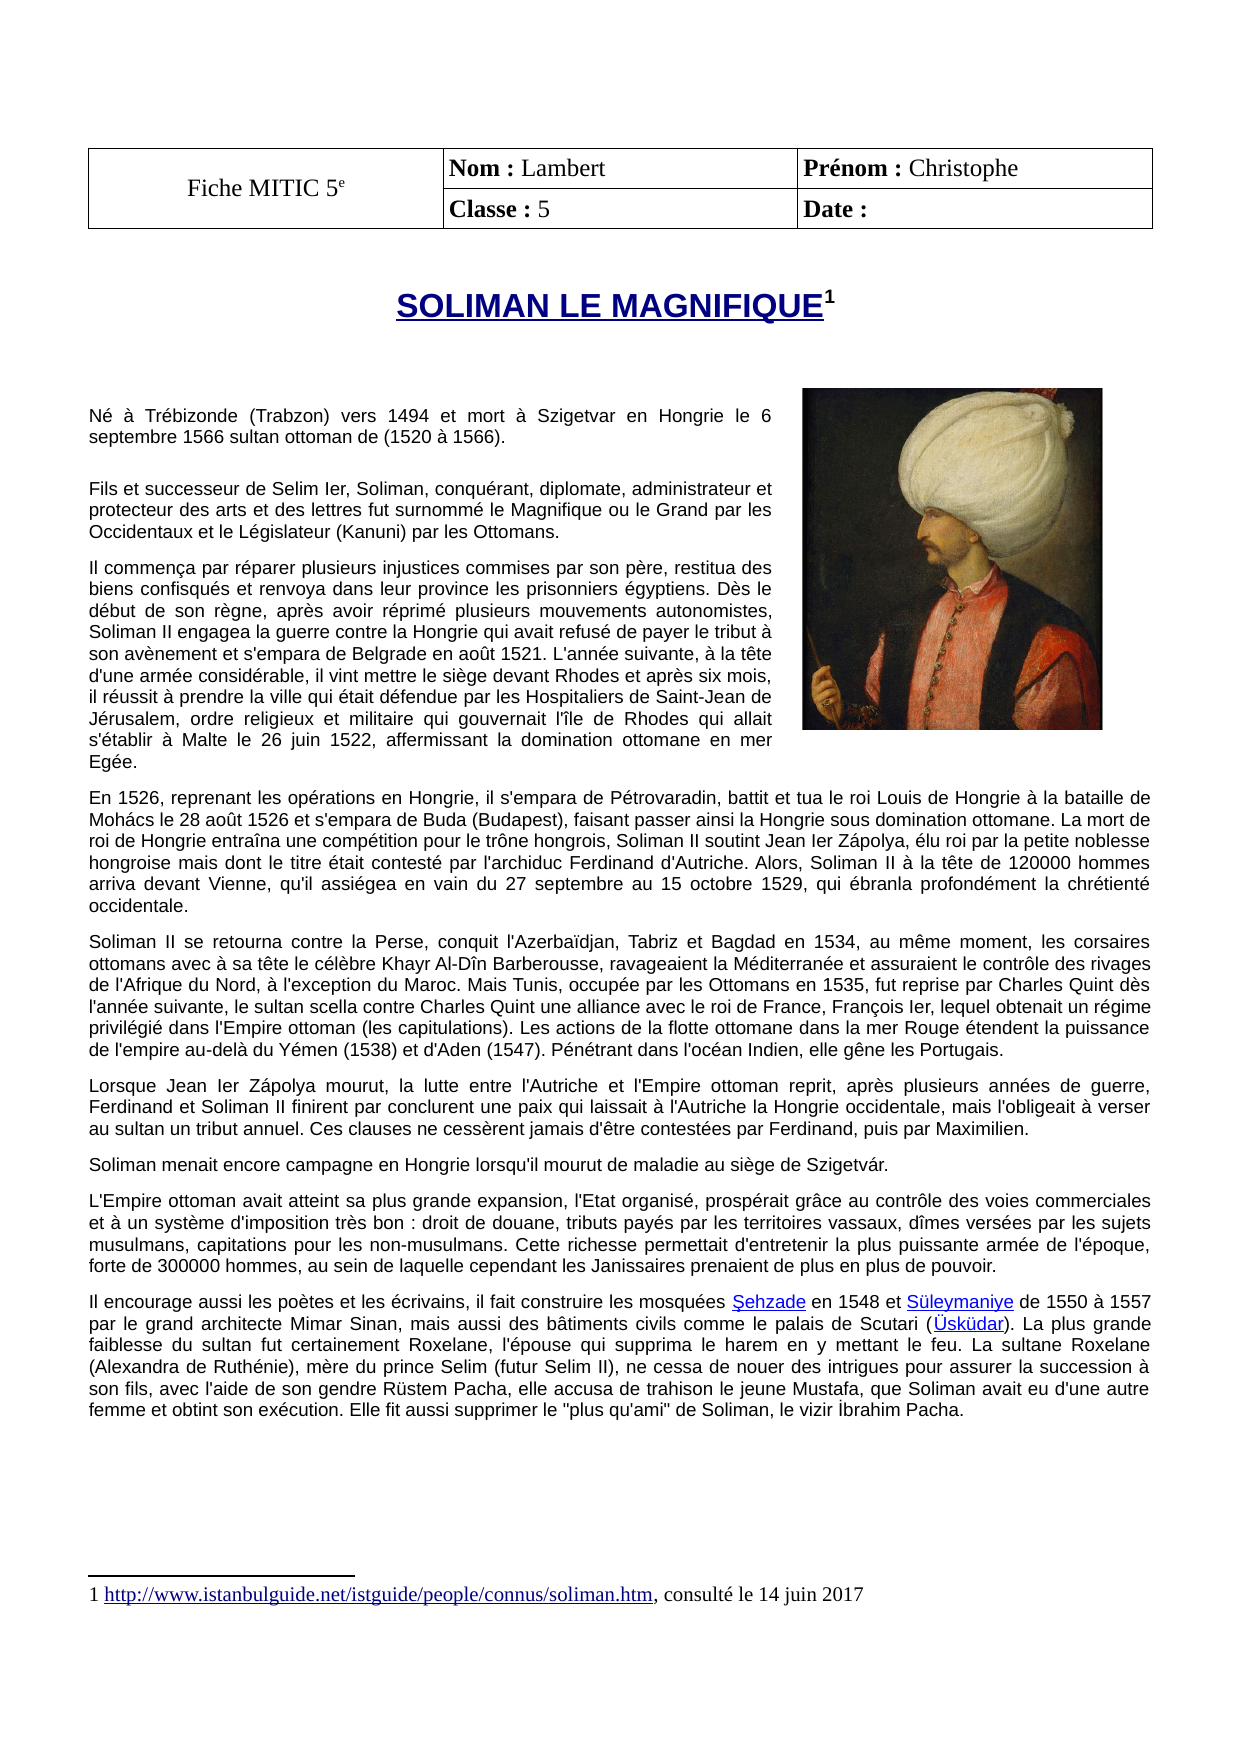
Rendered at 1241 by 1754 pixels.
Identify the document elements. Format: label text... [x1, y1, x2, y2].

table_cell Date : [798, 189, 1152, 228]
text SOLIMAN LE MAGNIFIQUE [88, 286, 1152, 324]
text Soliman menait encore campagne en Hongrie lorsqu'il mourut de maladie au siège de Szigetvár. [88, 1154, 1152, 1176]
text Né à Trébizonde (Trabzon) vers 1494 et mort à Szigetvar en Hongrie le 6 septembre 1566 sultan ottoman de (1520 à 1566). [88, 405, 802, 448]
text http://www.istanbulguide.net/istguide/people/connus/soliman.htm, consulté le 14 juin 2017 [88, 1582, 1152, 1606]
table_header Nom : Lambert [444, 149, 797, 188]
table_header Fiche MITIC 5e [89, 149, 443, 228]
text L'Empire ottoman avait atteint sa plus grande expansion, l'Etat organisé, prospérait grâce au contrôle des voies commerciales et à un système d'imposition très bon : droit de douane, tributs payés par les territoires vassaux, dîmes versées par les sujets musulmans, capitations pour les non-musulmans. Cette richesse permettait d'entretenir la plus puissante armée de l'époque, forte de 300000 hommes, au sein de laquelle cependant les Janissaires prenaient de plus en plus de pouvoir. [88, 1190, 1152, 1276]
picture [802, 388, 1103, 730]
text Il commença par réparer plusieurs injustices commises par son père, restitua des biens confisqués et renvoya dans leur province les prisonniers égyptiens. Dès le début de son règne, après avoir réprimé plusieurs mouvements autonomistes, Soliman II engagea la guerre contre la Hongrie qui avait refusé de payer le tribut à son avènement et s'empara de Belgrade en août 1521. L'année suivante, à la tête d'une armée considérable, il vint mettre le siège devant Rhodes et après six mois, il réussit à prendre la ville qui était défendue par les Hospitaliers de Saint-Jean de Jérusalem, ordre religieux et militaire qui gouvernait l'île de Rhodes qui allait s'établir à Malte le 26 juin 1522, affermissant la domination ottomane en mer Egée. [88, 557, 1152, 772]
text Soliman II se retourna contre la Perse, conquit l'Azerbaïdjan, Tabriz et Bagdad en 1534, au même moment, les corsaires ottomans avec à sa tête le célèbre Khayr Al-Dîn Barberousse, ravageaient la Méditerranée et assuraient le contrôle des rivages de l'Afrique du Nord, à l'exception du Maroc. Mais Tunis, occupée par les Ottomans en 1535, fut reprise par Charles Quint dès l'année suivante, le sultan scella contre Charles Quint une alliance avec le roi de France, François Ier, lequel obtenait un régime privilégié dans l'Empire ottoman (les capitulations). Les actions de la flotte ottomane dans la mer Rouge étendent la puissance de l'empire au-delà du Yémen (1538) et d'Aden (1547). Pénétrant dans l'océan Indien, elle gêne les Portugais. [88, 931, 1152, 1060]
text Il encourage aussi les poètes et les écrivains, il fait construire les mosquées Şehzade en 1548 et Süleymaniye de 1550 à 1557 par le grand architecte Mimar Sinan, mais aussi des bâtiments civils comme le palais de Scutari (Üsküdar). La plus grande faiblesse du sultan fut certainement Roxelane, l'épouse qui supprima le harem en y mettant le feu. La sultane Roxelane (Alexandra de Ruthénie), mère du prince Selim (futur Selim II), ne cessa de nouer des intrigues pour assurer la succession à son fils, avec l'aide de son gendre Rüstem Pacha, elle accusa de trahison le jeune Mustafa, que Soliman avait eu d'une autre femme et obtint son exécution. Elle fit aussi supprimer le "plus qu'ami" de Soliman, le vizir İbrahim Pacha. [88, 1291, 1152, 1420]
text Fils et successeur de Selim Ier, Soliman, conquérant, diplomate, administrateur et protecteur des arts et des lettres fut surnommé le Magnifique ou le Grand par les Occidentaux et le Législateur (Kanuni) par les Ottomans. [88, 477, 802, 542]
table_header Prénom : Christophe [798, 149, 1152, 188]
text Lorsque Jean Ier Zápolya mourut, la lutte entre l'Autriche et l'Empire ottoman reprit, après plusieurs années de guerre, Ferdinand et Soliman II finirent par conclurent une paix qui laissait à l'Autriche la Hongrie occidentale, mais l'obligeait à verser au sultan un tribut annuel. Ces clauses ne cessèrent jamais d'être contestées par Ferdinand, puis par Maximilien. [88, 1075, 1152, 1139]
table_cell Classe : 5 [444, 189, 797, 228]
text En 1526, reprenant les opérations en Hongrie, il s'empara de Pétrovaradin, battit et tua le roi Louis de Hongrie à la bataille de Mohács le 28 août 1526 et s'empara de Buda (Budapest), faisant passer ainsi la Hongrie sous domination ottomane. La mort de roi de Hongrie entraîna une compétition pour le trône hongrois, Soliman II soutint Jean Ier Zápolya, élu roi par la petite noblesse hongroise mais dont le titre était contesté par l'archiduc Ferdinand d'Autriche. Alors, Soliman II à la tête de 120000 hommes arriva devant Vienne, qu'il assiégea en vain du 27 septembre au 15 octobre 1529, qui ébranla profondément la chrétienté occidentale. [88, 787, 1152, 916]
